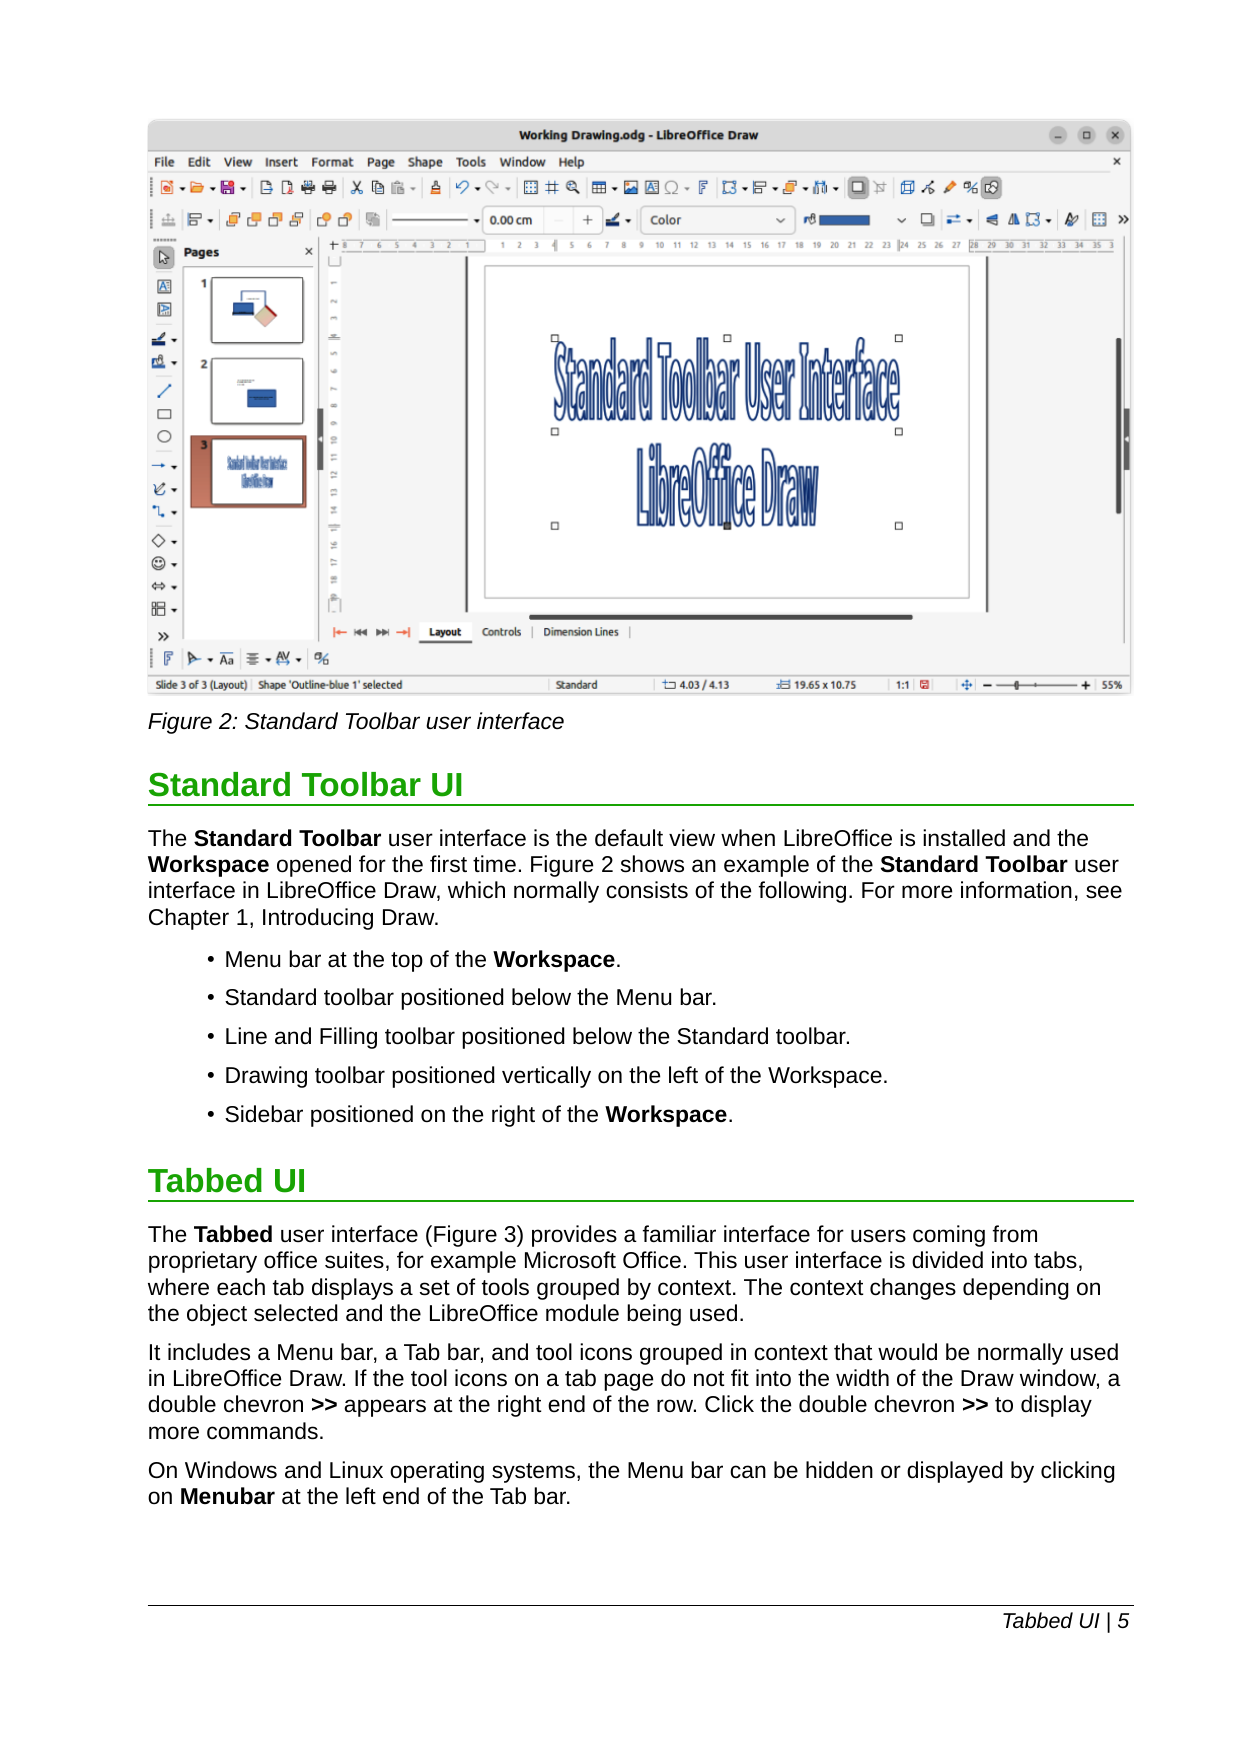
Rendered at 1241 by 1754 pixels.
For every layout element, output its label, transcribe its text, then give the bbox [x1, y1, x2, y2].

subtitle Standard Toolbar UI [148, 765, 1134, 804]
subtitle Tabbed UI [148, 1161, 1134, 1200]
picture [147, 118, 1134, 696]
list Line and Filling toolbar positioned below the Standard toolbar. [204, 1020, 1134, 1049]
text The Standard Toolbar user interface is the default view when LibreOffice is installed and the Workspace opened for the first time. Figure 2 shows an example of the Standard Toolbar user interface in LibreOffice Draw, which normally consists of the following. For more information, see Chapter 1, Introducing Draw. [148, 825, 1134, 930]
list Drawing toolbar positioned vertically on the left of the Workspace. [204, 1059, 1134, 1088]
text On Windows and Linux operating systems, the Menu bar can be hidden or displayed by clicking on Menubar at the left end of the Tab bar. [148, 1457, 1134, 1509]
list Menu bar at the top of the Workspace. [204, 943, 1134, 972]
list Sidebar positioned on the right of the Workspace. [204, 1098, 1134, 1130]
text Figure 2: Standard Toolbar user interface [148, 708, 1134, 734]
text The Tabbed user interface (Figure 3) provides a familiar interface for users coming from proprietary office suites, for example Microsoft Office. This user interface is divided into tabs, where each tab displays a set of tools grouped by context. The context changes depending on the object selected and the LibreOffice module being used. [148, 1221, 1134, 1326]
list Standard toolbar positioned below the Menu bar. [204, 981, 1134, 1011]
text It includes a Menu bar, a Tab bar, and tool icons grouped in context that would be normally used in LibreOffice Draw. If the tool icons on a tab page do not fit into the width of the Draw window, a double chevron >> appears at the right end of the row. Click the double chevron >> to display more commands. [148, 1339, 1134, 1444]
